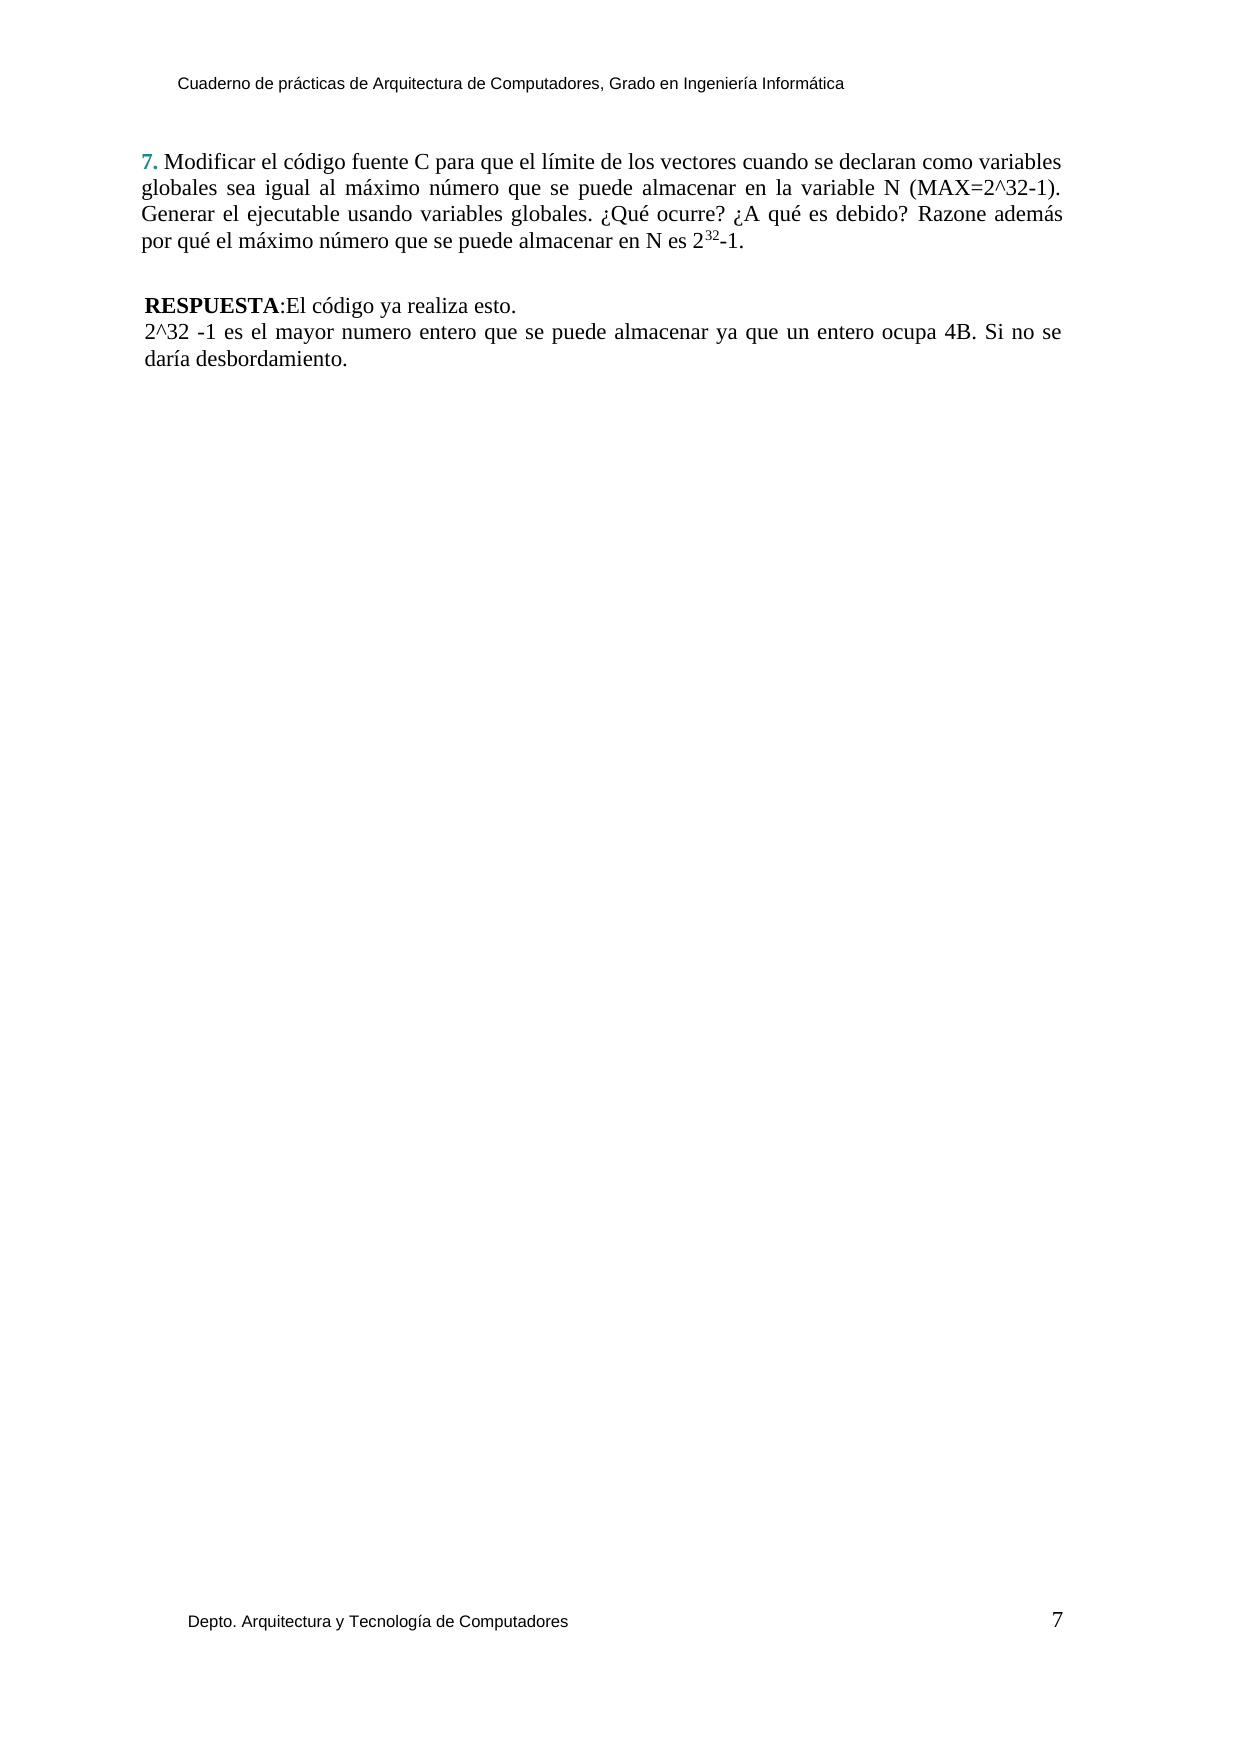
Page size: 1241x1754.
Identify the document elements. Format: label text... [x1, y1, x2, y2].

text RESPUESTA:El código ya realiza esto. [144, 292, 1063, 318]
list 7. Modificar el código fuente C para que el límite de los vectores cuando se declaran como variables globales sea igual al máximo número que se puede almacenar en la variable N (MAX=2^32-1). Generar el ejecutable usando variables globales. ¿Qué ocurre? ¿A qué es debido? Razone además por qué el máximo número que se puede almacenar en N es 232-1. [103, 148, 1063, 253]
text 2^32 -1 es el mayor numero entero que se puede almacenar ya que un entero ocupa 4B. Si no se daría desbordamiento. [144, 318, 1063, 371]
